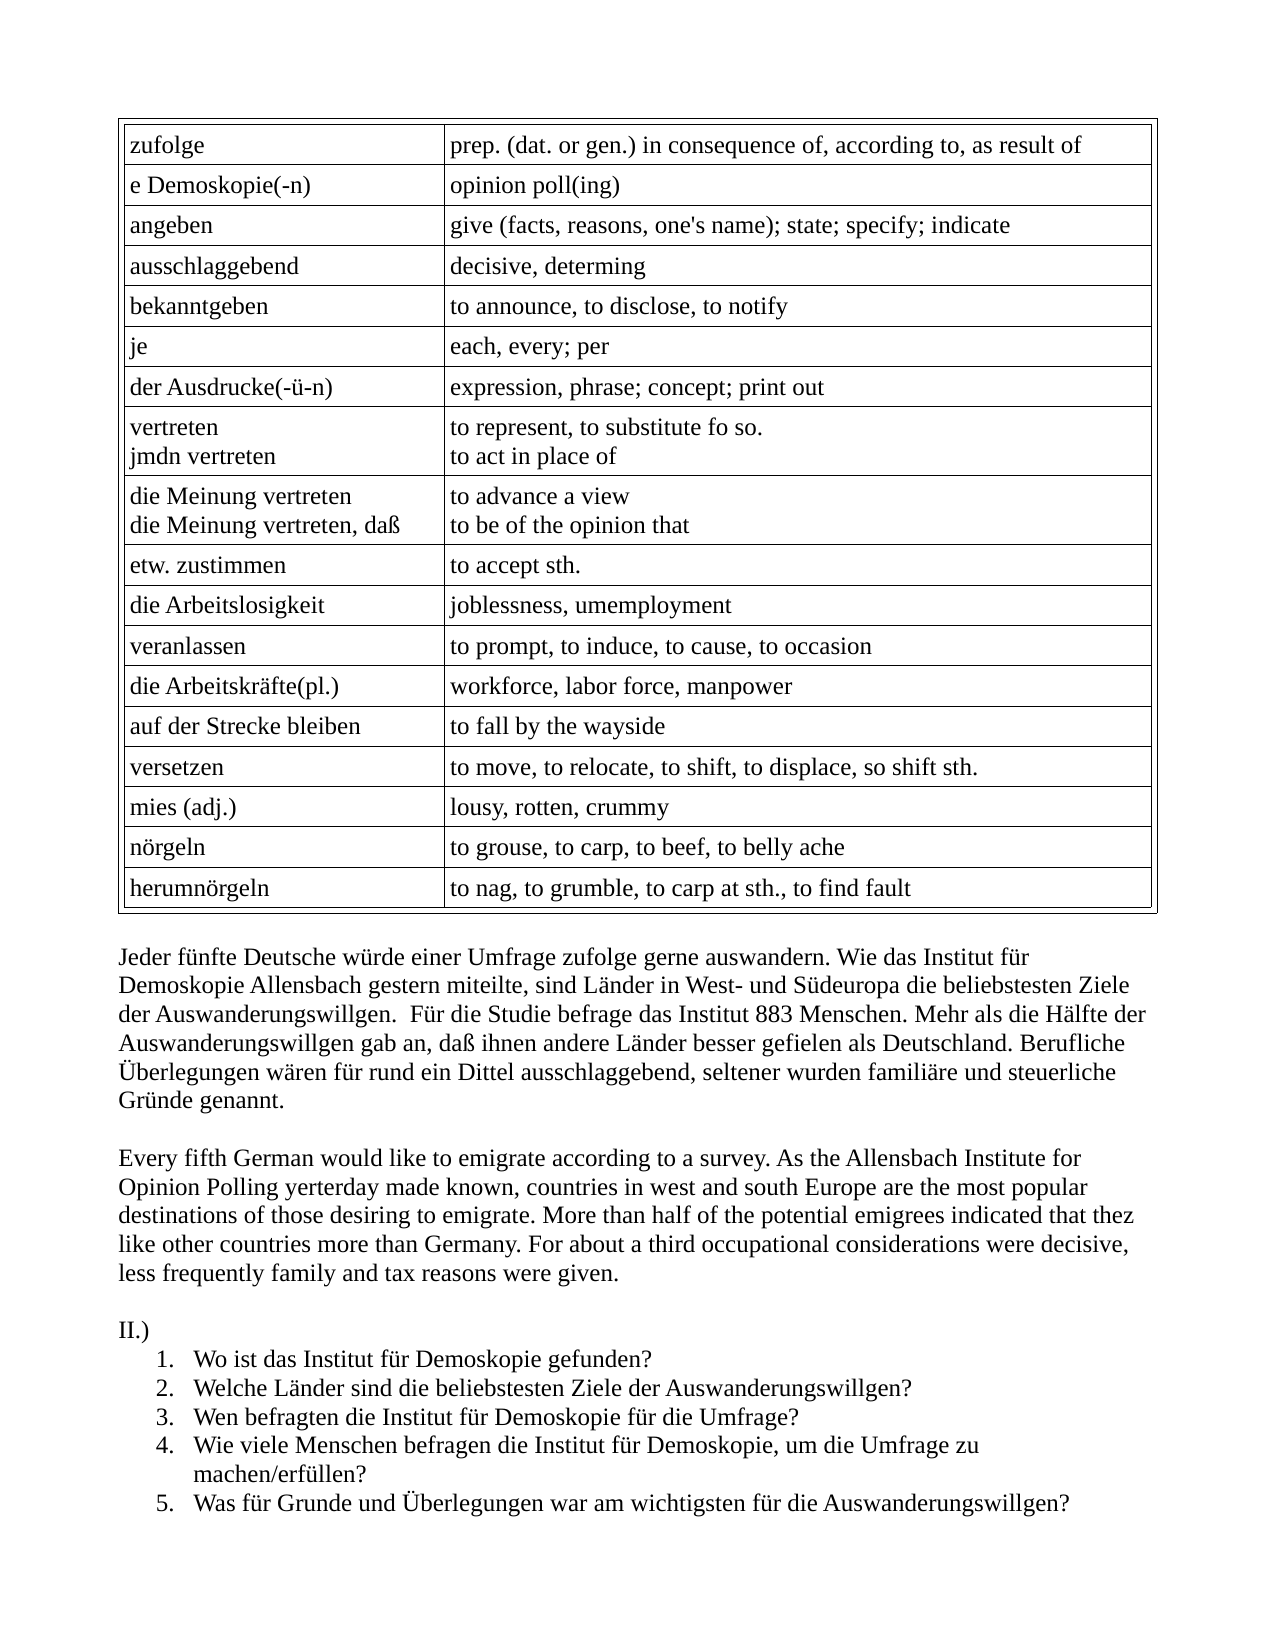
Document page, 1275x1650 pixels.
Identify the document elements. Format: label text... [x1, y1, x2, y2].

table_cell to nag, to grumble, to carp at sth., to find fault [445, 868, 1151, 907]
table_cell nörgeln [125, 827, 444, 867]
table_cell etw. zustimmen [125, 545, 444, 584]
table_cell to accept sth. [445, 545, 1151, 584]
table_cell je [125, 327, 444, 366]
table_cell versetzen [125, 747, 444, 786]
table_cell workforce, labor force, manpower [445, 666, 1151, 706]
text Jeder fünfte Deutsche würde einer Umfrage zufolge gerne auswandern. Wie das Institut für Demoskopie Allensbach gestern miteilte, sind Länder in West- und Südeuropa die beliebstesten Ziele der Auswanderungswillgen. Für die Studie befrage das Institut 883 Menschen. Mehr als die Hälfte der Auswanderungswillgen gab an, daß ihnen andere Länder besser gefielen als Deutschland. Berufliche Überlegungen wären für rund ein Dittel ausschlaggebend, seltener wurden familiäre und steuerliche Gründe genannt. [118, 942, 1157, 1114]
table_cell to move, to relocate, to shift, to displace, so shift sth. [445, 747, 1151, 786]
table_cell veranlassen [125, 626, 444, 665]
table_cell ausschlaggebend [125, 246, 444, 285]
table_cell mies (adj.) [125, 787, 444, 826]
table_cell to represent, to substitute fo so. to act in place of [445, 407, 1151, 475]
table_cell to announce, to disclose, to notify [445, 286, 1151, 326]
table_cell herumnörgeln [125, 868, 444, 907]
table_cell die Meinung vertreten die Meinung vertreten, daß [125, 476, 444, 544]
table_cell give (facts, reasons, one's name); state; specify; indicate [445, 206, 1151, 245]
list Wen befragten die Institut für Demoskopie für die Umfrage? [156, 1402, 1157, 1431]
table_cell vertreten jmdn vertreten [125, 407, 444, 475]
table_cell expression, phrase; concept; print out [445, 367, 1151, 406]
list Was für Grunde und Überlegungen war am wichtigsten für die Auswanderungswillgen? [156, 1488, 1157, 1517]
table_header [119, 119, 1157, 913]
table_cell decisive, determing [445, 246, 1151, 285]
table_cell to advance a view to be of the opinion that [445, 476, 1151, 544]
text Every fifth German would like to emigrate according to a survey. As the Allensbach Institute for Opinion Polling yerterday made known, countries in west and south Europe are the most popular destinations of those desiring to emigrate. More than half of the potential emigrees indicated that thez like other countries more than Germany. For about a third occupational considerations were decisive, less frequently family and tax reasons were given. [118, 1143, 1157, 1287]
table_cell die Arbeitslosigkeit [125, 586, 444, 625]
table_cell lousy, rotten, crummy [445, 787, 1151, 826]
table_cell bekanntgeben [125, 286, 444, 326]
list Wie viele Menschen befragen die Institut für Demoskopie, um die Umfrage zu machen/erfüllen? [156, 1431, 1157, 1488]
table_cell to prompt, to induce, to cause, to occasion [445, 626, 1151, 665]
list Wo ist das Institut für Demoskopie gefunden? [156, 1344, 1157, 1373]
text II.) [118, 1316, 1157, 1344]
table_cell angeben [125, 206, 444, 245]
table_cell each, every; per [445, 327, 1151, 366]
list Welche Länder sind die beliebstesten Ziele der Auswanderungswillgen? [156, 1373, 1157, 1402]
table_header prep. (dat. or gen.) in consequence of, according to, as result of [445, 125, 1151, 164]
table_cell der Ausdrucke(-ü-n) [125, 367, 444, 406]
table_cell to grouse, to carp, to beef, to belly ache [445, 827, 1151, 867]
table_cell auf der Strecke bleiben [125, 707, 444, 746]
table_cell e Demoskopie(-n) [125, 165, 444, 204]
table_cell joblessness, umemployment [445, 586, 1151, 625]
table_cell to fall by the wayside [445, 707, 1151, 746]
table_cell opinion poll(ing) [445, 165, 1151, 204]
table_cell die Arbeitskräfte(pl.) [125, 666, 444, 706]
table_header zufolge [125, 125, 444, 164]
